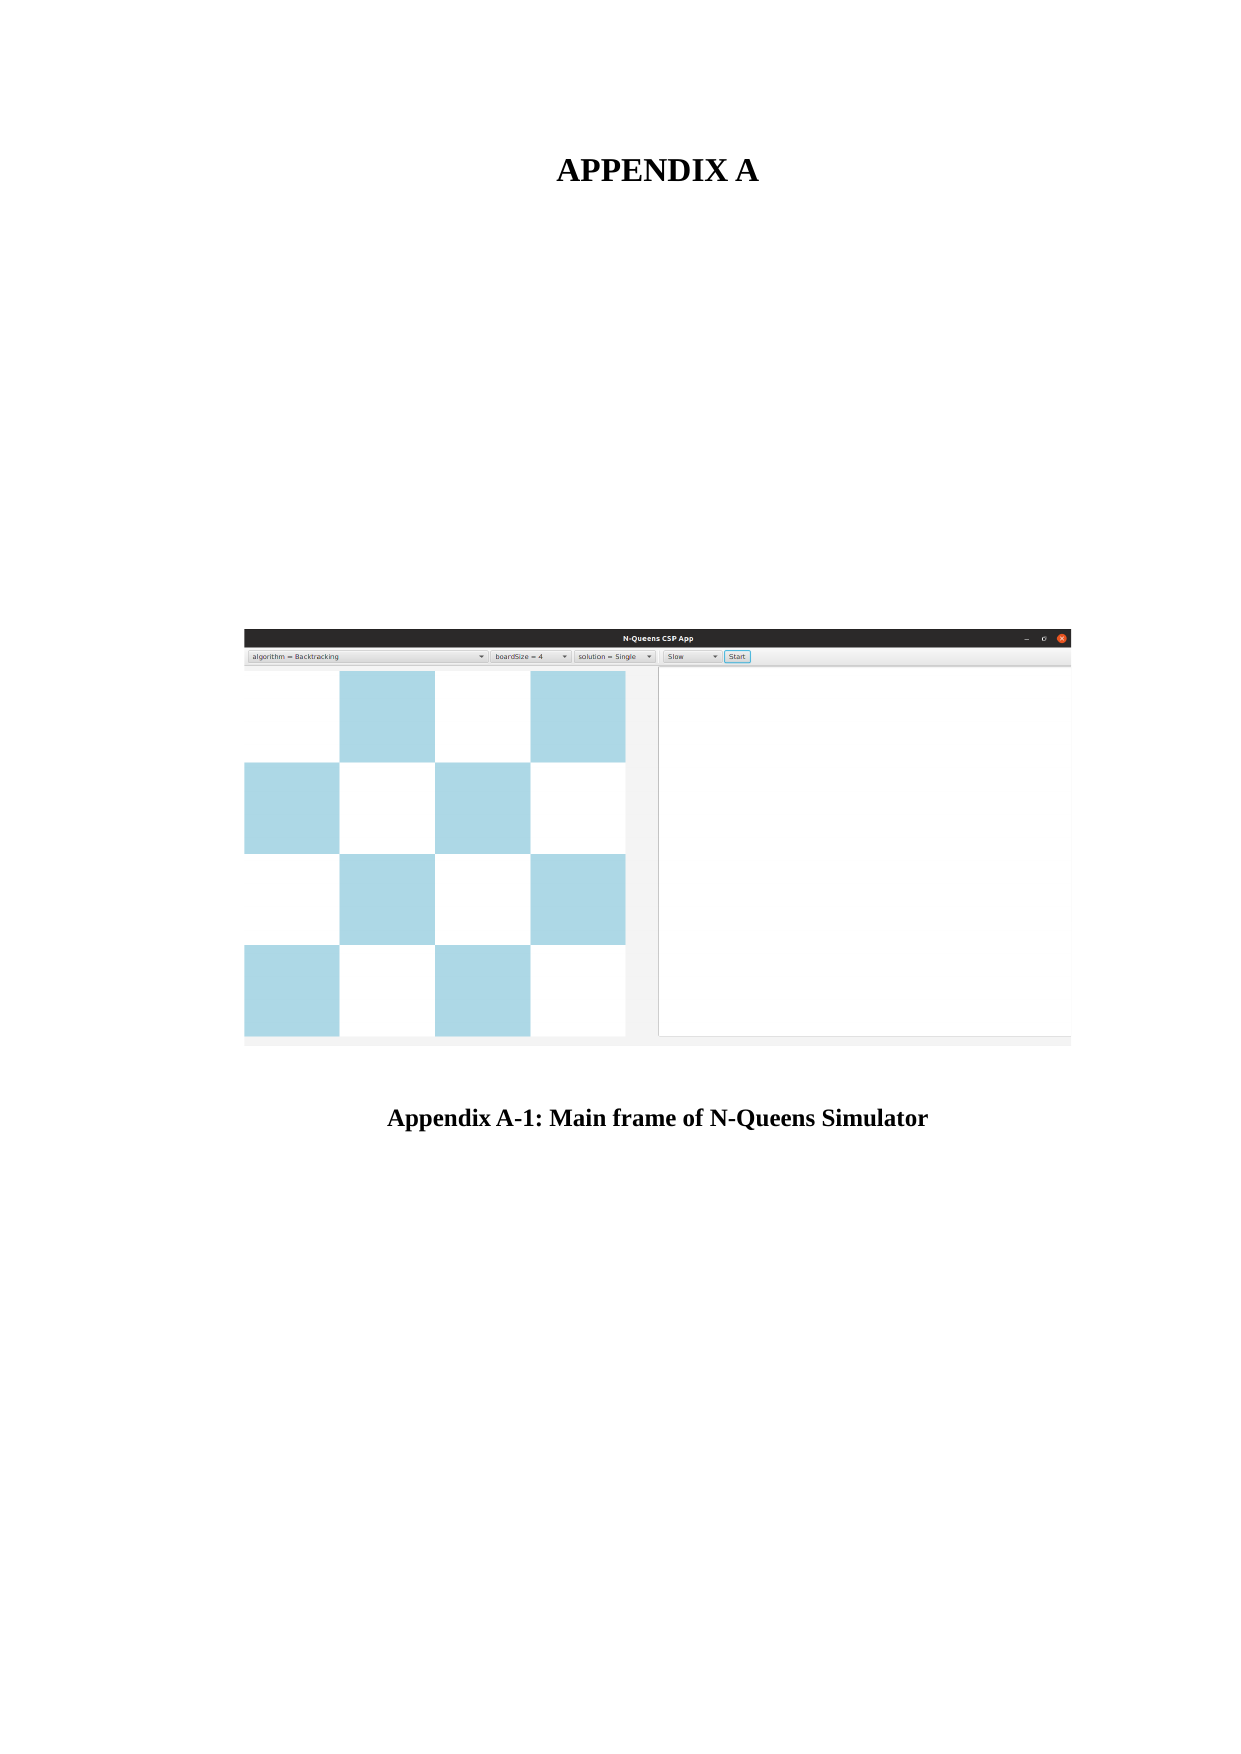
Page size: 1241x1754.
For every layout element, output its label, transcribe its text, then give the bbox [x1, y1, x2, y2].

picture [244, 629, 1072, 1046]
text APPENDIX A [225, 150, 1090, 188]
text Appendix A-1: Main frame of N-Queens Simulator [225, 1103, 1090, 1132]
